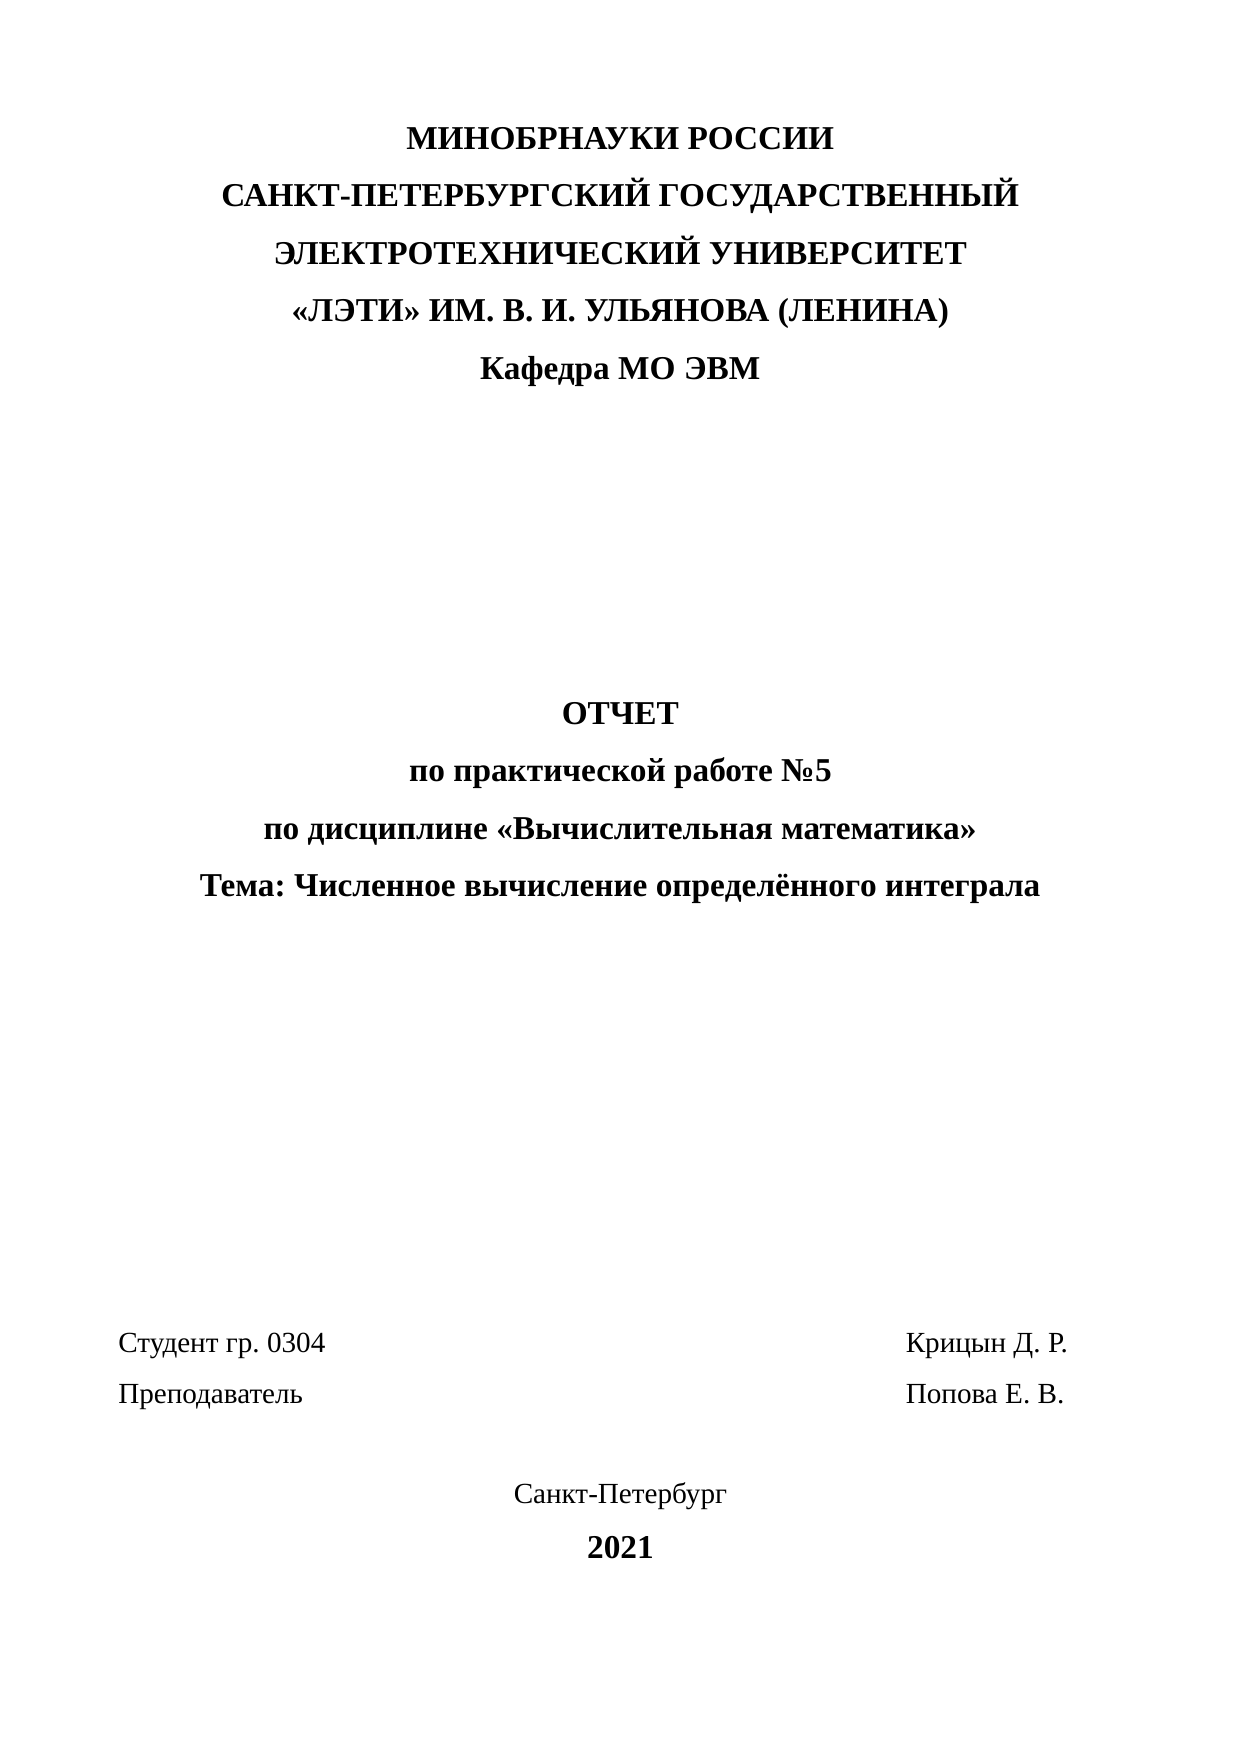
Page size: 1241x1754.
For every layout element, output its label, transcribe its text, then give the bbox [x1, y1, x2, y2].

text МИНОБРНАУКИ РОССИИ [118, 118, 1122, 156]
text Студент гр. 0304 Крицын Д. Р. [118, 1326, 1122, 1359]
text ЭЛЕКТРОТЕХНИЧЕСКИЙ УНИВЕРСИТЕТ [118, 233, 1122, 271]
text ОТЧЕТ [118, 693, 1122, 731]
text по дисциплине «Вычислительная математика» [118, 808, 1122, 846]
text по практической работе №5 [118, 751, 1122, 789]
text 2021 [118, 1527, 1122, 1565]
text Преподаватель Попова Е. В. [118, 1376, 1122, 1409]
text «ЛЭТИ» ИМ. В. И. УЛЬЯНОВА (ЛЕНИНА) [118, 291, 1122, 329]
text Санкт-Петербург [118, 1477, 1122, 1510]
text Кафедра МО ЭВМ [118, 348, 1122, 386]
text Тема: Численное вычисление определённого интеграла [118, 866, 1122, 904]
text САНКТ-ПЕТЕРБУРГСКИЙ ГОСУДАРСТВЕННЫЙ [118, 176, 1122, 214]
